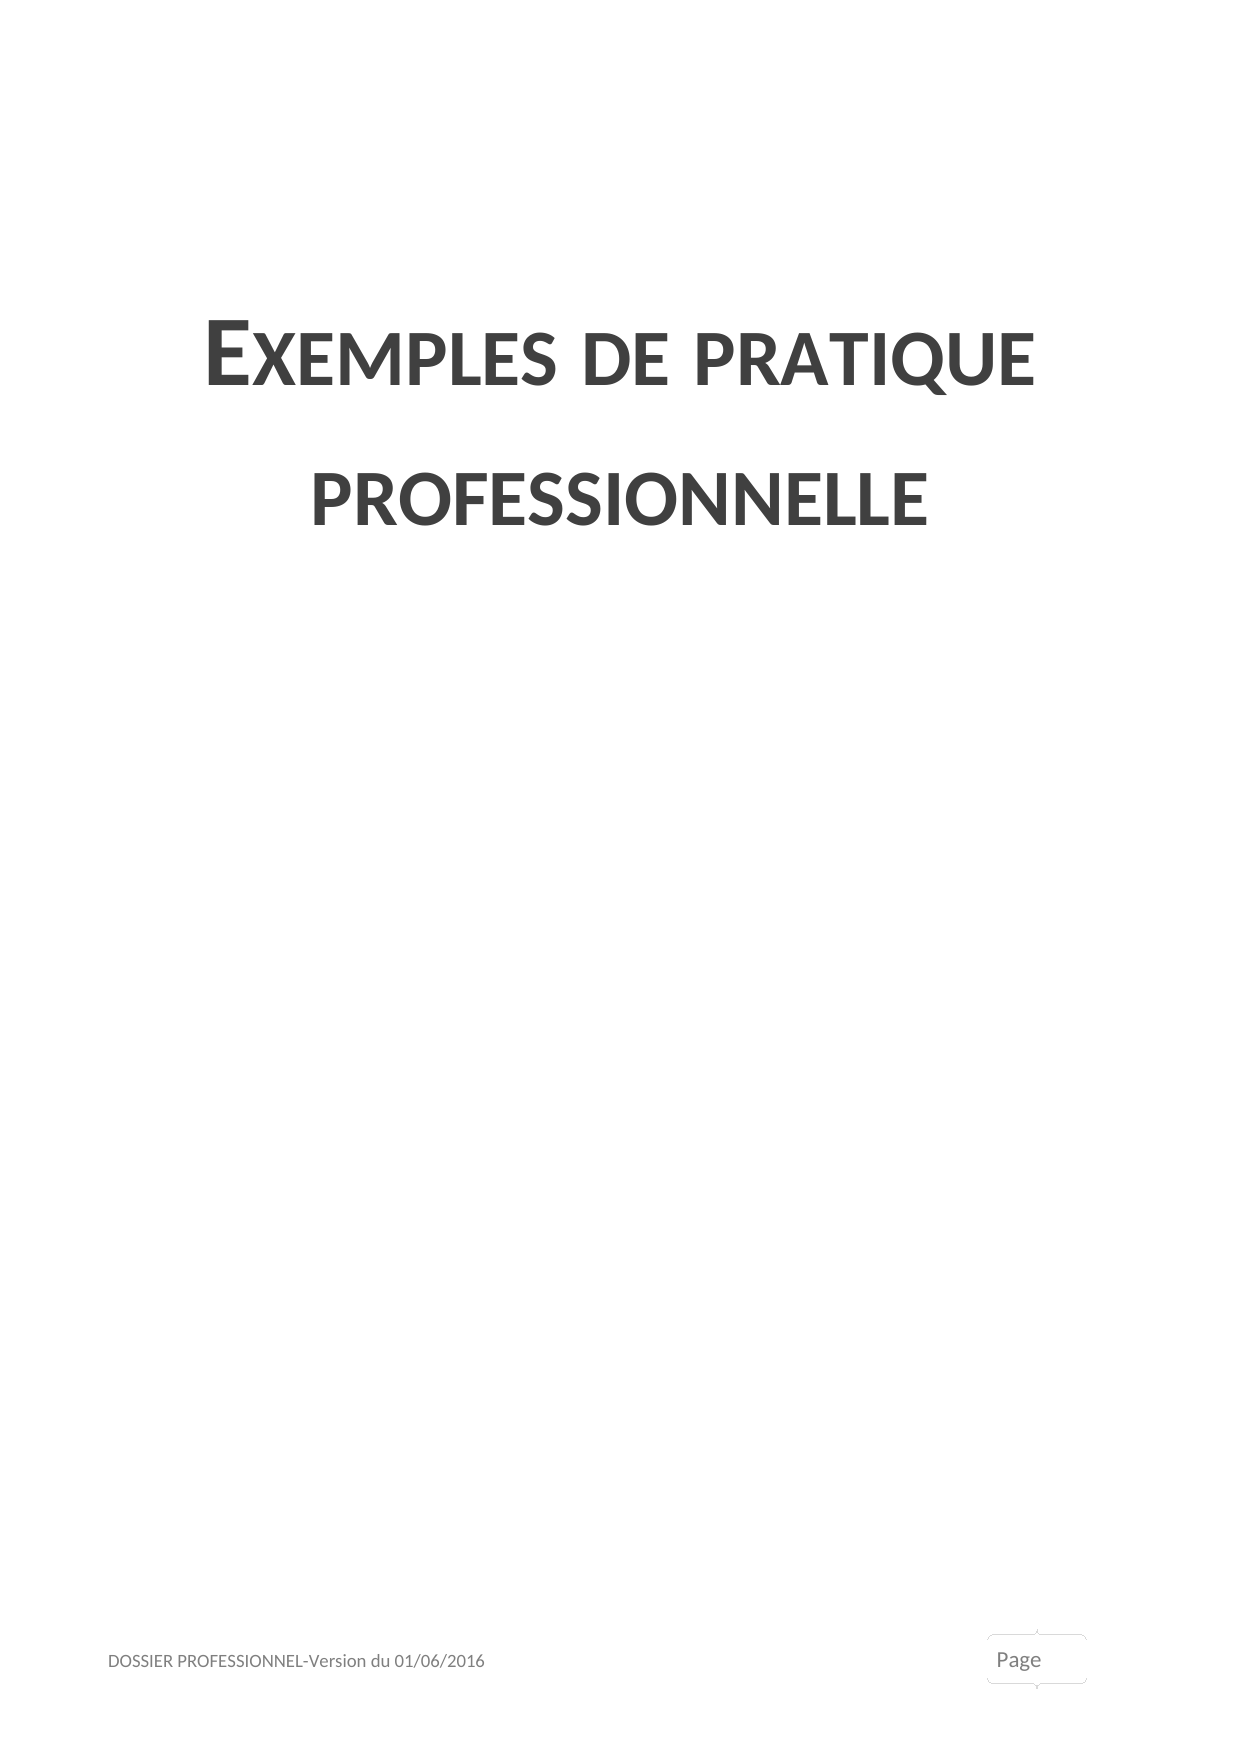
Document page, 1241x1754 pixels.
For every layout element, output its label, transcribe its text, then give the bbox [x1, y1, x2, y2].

text professionnelle [148, 428, 1093, 550]
text Exemples de pratique [148, 288, 1093, 410]
